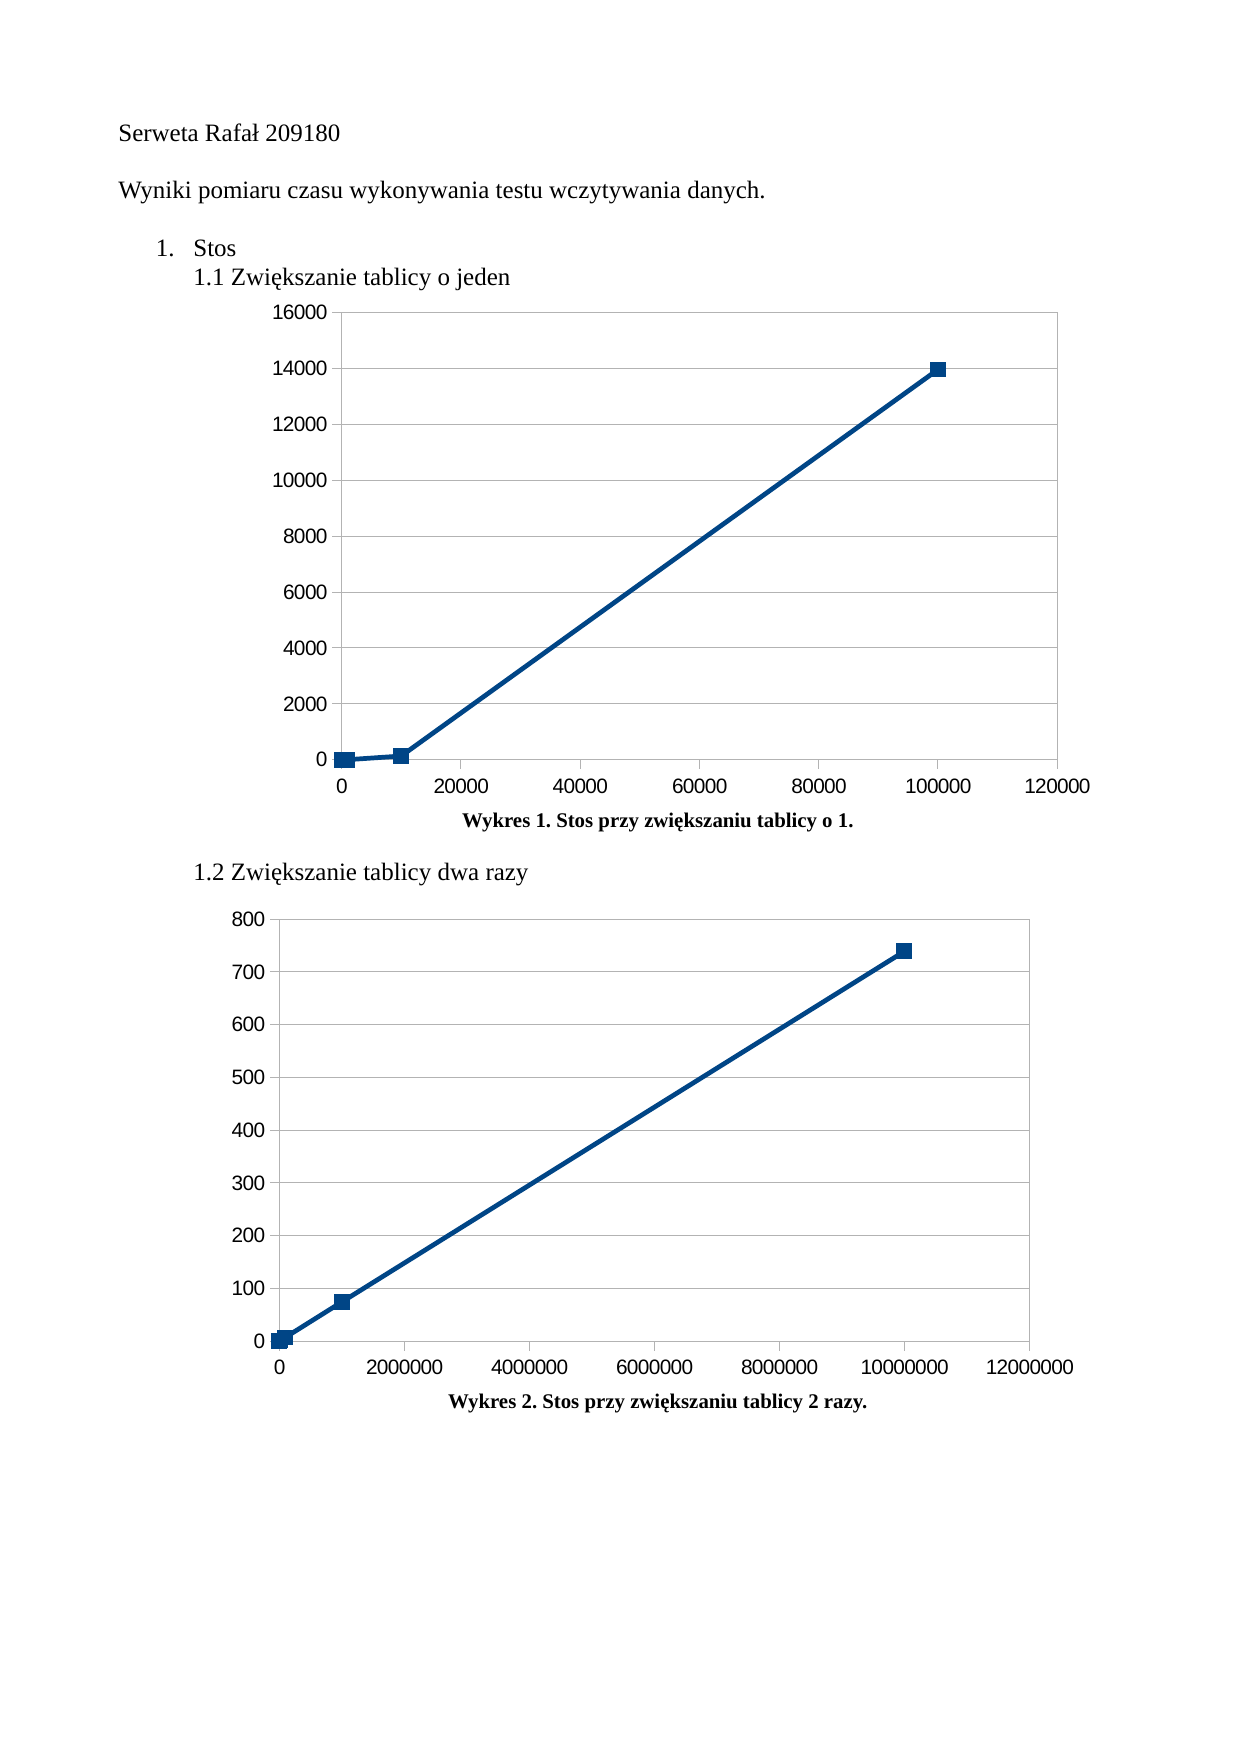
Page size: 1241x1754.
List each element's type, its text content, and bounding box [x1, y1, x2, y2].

list Stos [156, 233, 1122, 262]
list Wykres 1. Stos przy zwiększaniu tablicy o 1. [156, 291, 1122, 832]
list 1.1 Zwiększanie tablicy o jeden [156, 262, 1122, 291]
text Serweta Rafał 209180 [118, 118, 1122, 147]
list 1.2 Zwiększanie tablicy dwa razy [156, 857, 1122, 885]
text Wyniki pomiaru czasu wykonywania testu wczytywania danych. [118, 176, 1122, 204]
list Wykres 2. Stos przy zwiększaniu tablicy 2 razy. [156, 885, 1122, 1413]
